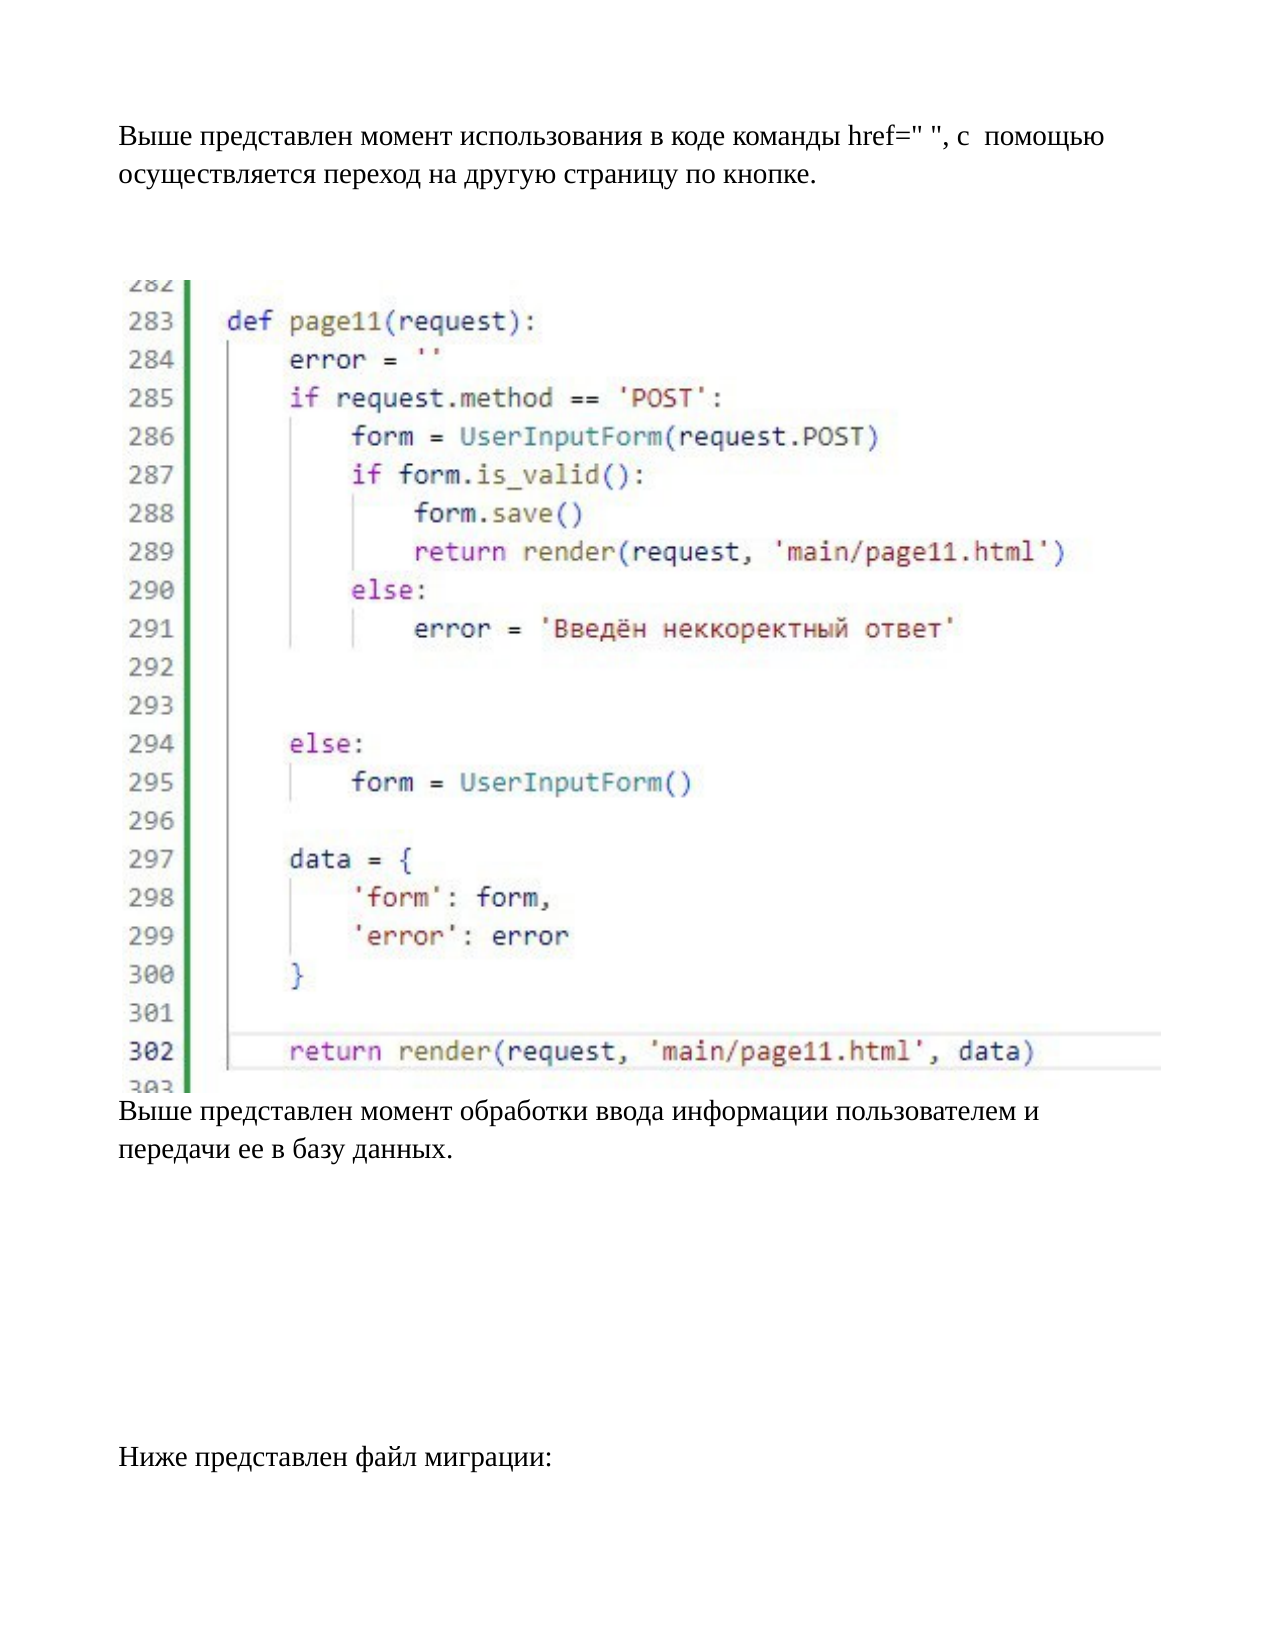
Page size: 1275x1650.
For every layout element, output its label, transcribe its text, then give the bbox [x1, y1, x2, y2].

text Ниже представлен файл миграции: [118, 1439, 1157, 1473]
text Выше представлен момент использования в коде команды href=" ", с помощью осуществляется переход на другую страницу по кнопке. [118, 118, 1157, 190]
text Выше представлен момент обработки ввода информации пользователем и передачи ее в базу данных. [118, 305, 1157, 1165]
